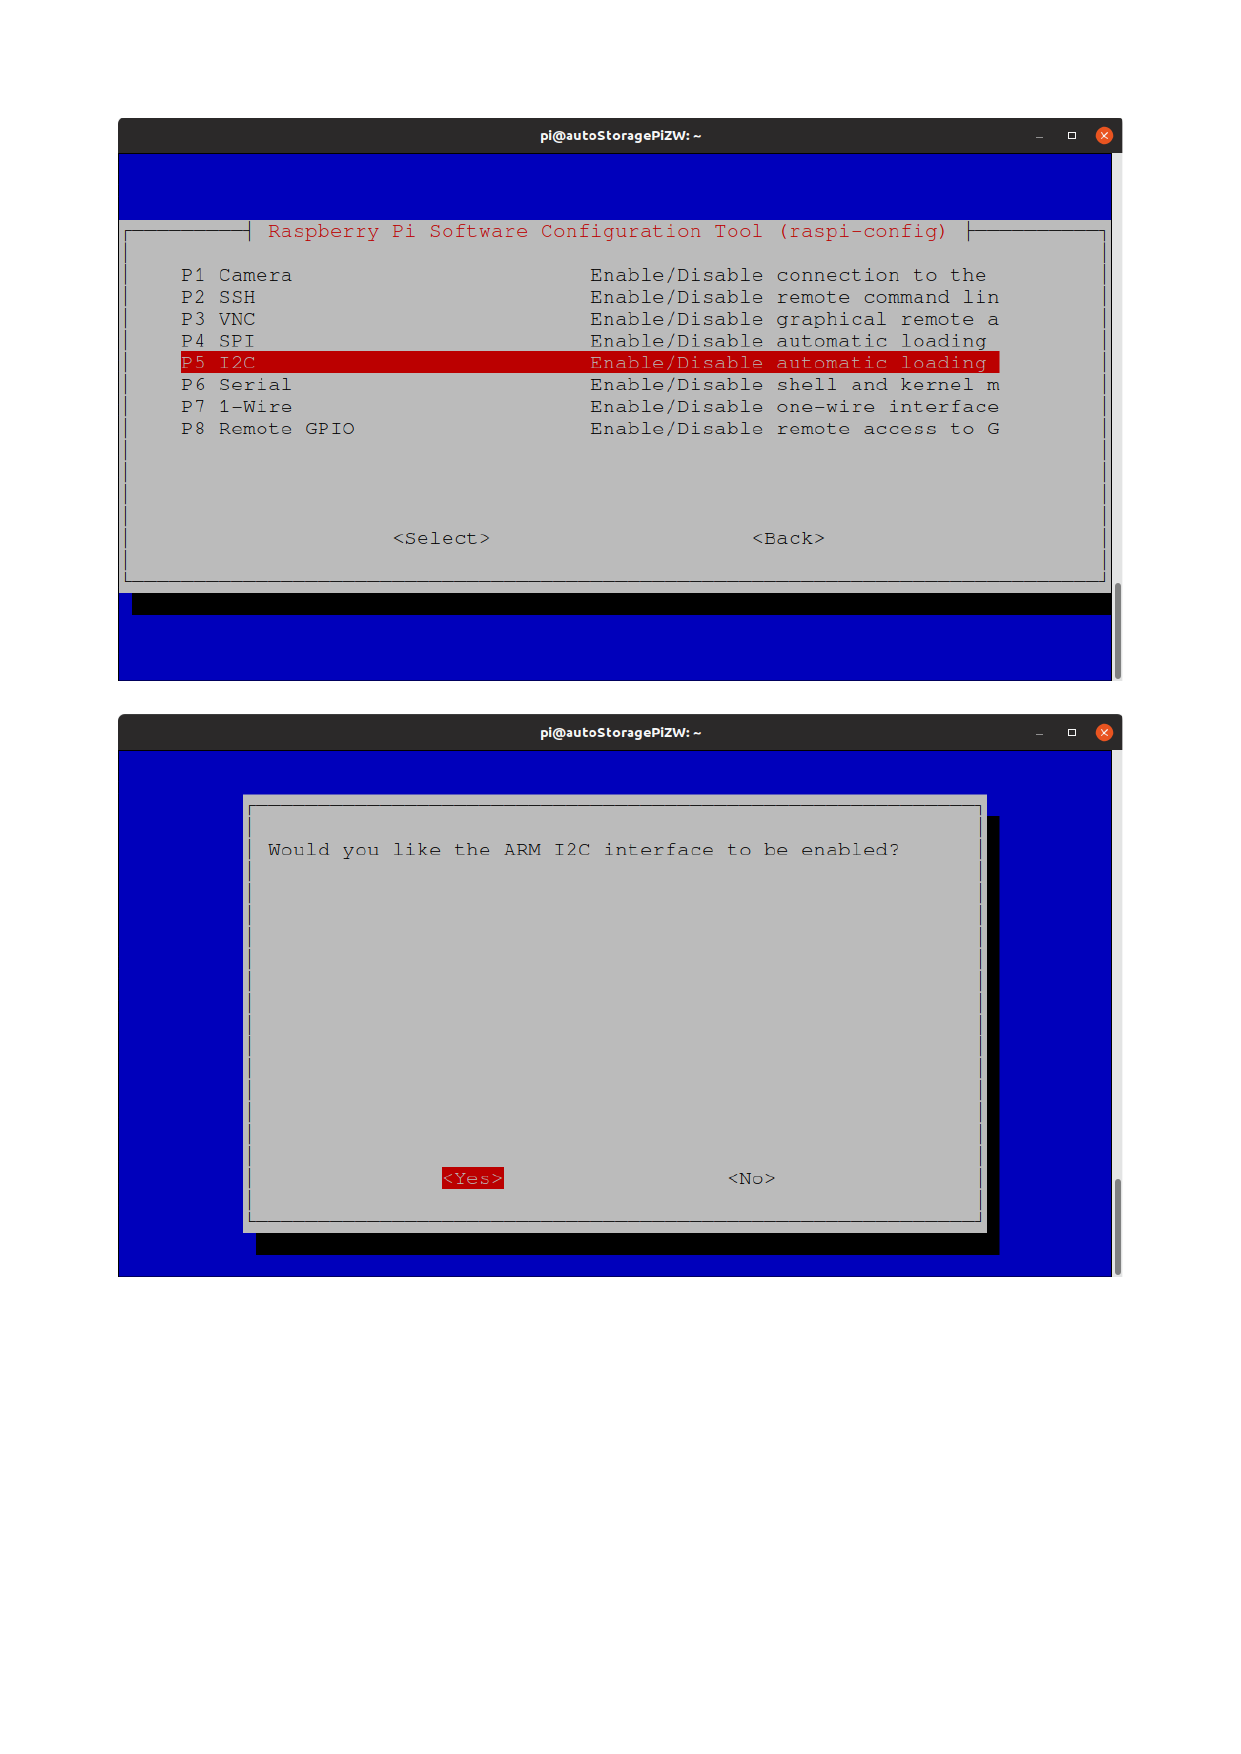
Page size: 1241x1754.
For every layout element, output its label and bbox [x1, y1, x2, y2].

picture [118, 714, 1123, 1277]
picture [118, 118, 1123, 681]
